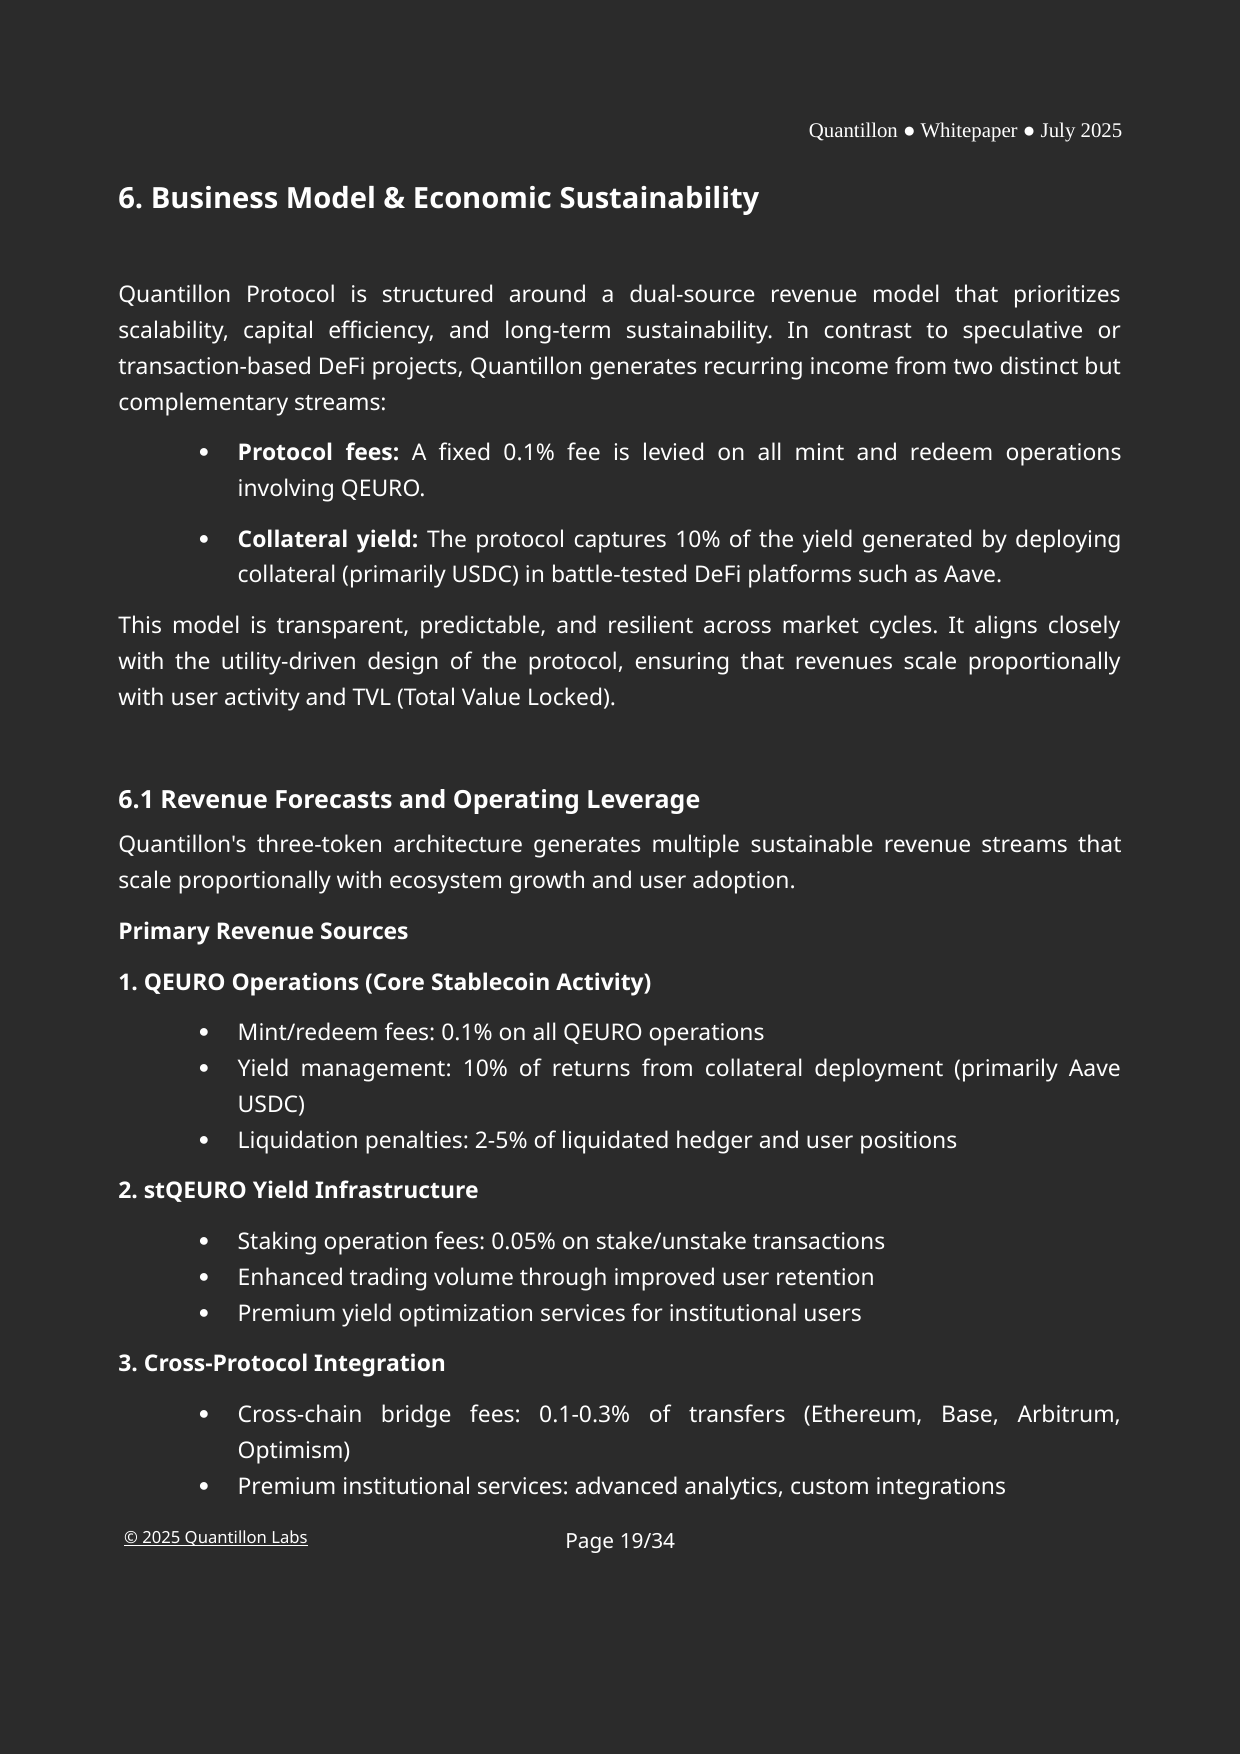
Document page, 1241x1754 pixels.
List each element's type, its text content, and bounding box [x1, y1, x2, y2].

text Primary Revenue Sources [118, 915, 1122, 946]
text This model is transparent, predictable, and resilient across market cycles. It aligns closely with the utility-driven design of the protocol, ensuring that revenues scale proportionally with user activity and TVL (Total Value Locked). [118, 609, 1122, 712]
list Premium institutional services: advanced analytics, custom integrations [200, 1469, 1122, 1501]
list Enhanced trading volume through improved user retention [200, 1261, 1122, 1292]
text 2. stQEURO Yield Infrastructure [118, 1174, 1122, 1206]
subtitle 6.1 Revenue Forecasts and Operating Leverage [118, 782, 1122, 816]
text 1. QEURO Operations (Core Stablecoin Activity) [118, 965, 1122, 997]
text 3. Cross-Protocol Integration [118, 1347, 1122, 1378]
list Liquidation penalties: 2-5% of liquidated hedger and user positions [200, 1124, 1122, 1155]
list Yield management: 10% of returns from collateral deployment (primarily Aave USDC) [200, 1052, 1122, 1119]
list Premium yield optimization services for institutional users [200, 1297, 1122, 1328]
list Cross-chain bridge fees: 0.1-0.3% of transfers (Ethereum, Base, Arbitrum, Optimism) [200, 1398, 1122, 1465]
text Quantillon's three-token architecture generates multiple sustainable revenue streams that scale proportionally with ecosystem growth and user adoption. [118, 828, 1122, 896]
list Collateral yield: The protocol captures 10% of the yield generated by deploying collateral (primarily USDC) in battle-tested DeFi platforms such as Aave. [200, 522, 1122, 590]
text Quantillon Protocol is structured around a dual-source revenue model that prioritizes scalability, capital efficiency, and long-term sustainability. In contrast to speculative or transaction-based DeFi projects, Quantillon generates recurring income from two distinct but complementary streams: [118, 278, 1122, 417]
list Staking operation fees: 0.05% on stake/unstake transactions [200, 1225, 1122, 1256]
subtitle 6. Business Model & Economic Sustainability [118, 177, 1122, 217]
list Mint/redeem fees: 0.1% on all QEURO operations [200, 1016, 1122, 1047]
list Protocol fees: A fixed 0.1% fee is levied on all mint and redeem operations involving QEURO. [200, 436, 1122, 503]
